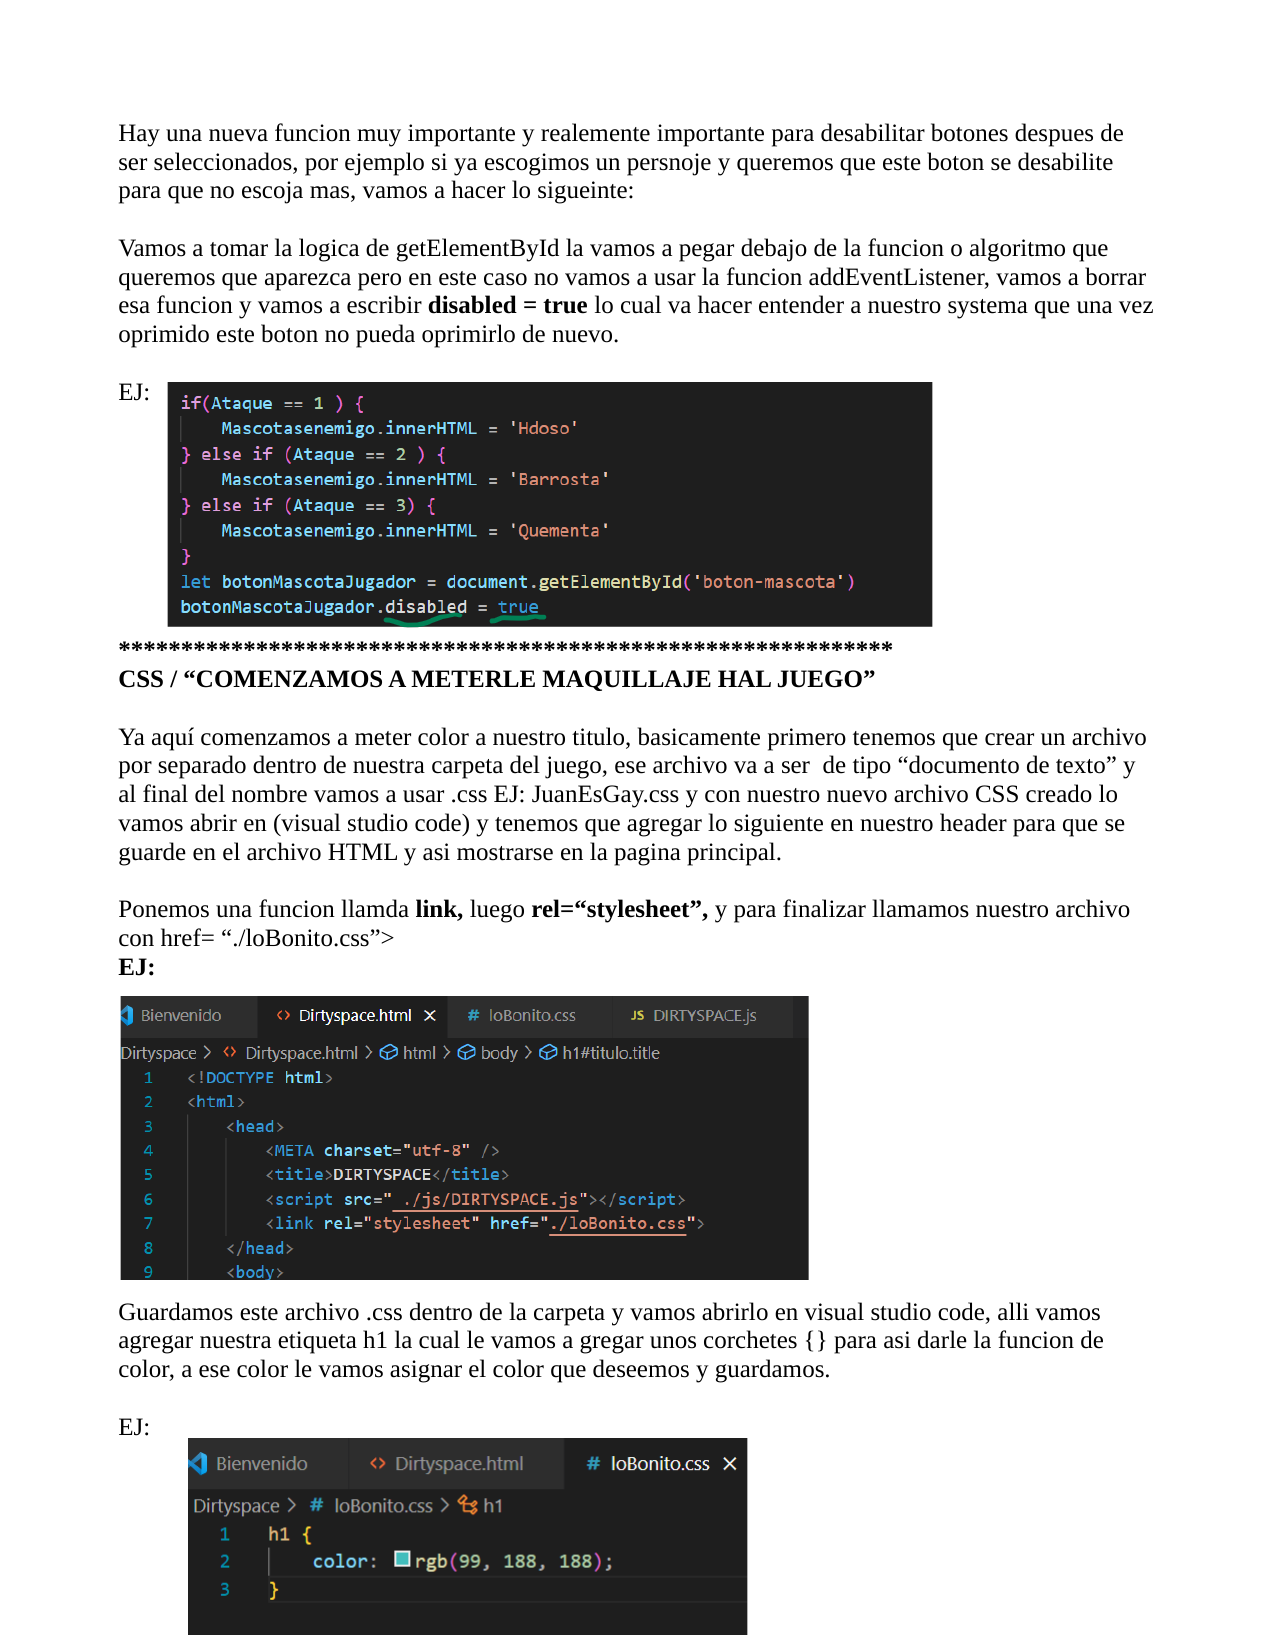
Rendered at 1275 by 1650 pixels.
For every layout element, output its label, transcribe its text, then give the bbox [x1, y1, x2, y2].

text Hay una nueva funcion muy importante y realemente importante para desabilitar botones despues de ser seleccionados, por ejemplo si ya escogimos un persnoje y queremos que este boton se desabilite para que no escoja mas, vamos a hacer lo sigueinte: [118, 118, 1157, 233]
picture [120, 996, 809, 1280]
picture [188, 1438, 748, 1635]
text Vamos a tomar la logica de getElementById la vamos a pegar debajo de la funcion o algoritmo que queremos que aparezca pero en este caso no vamos a usar la funcion addEventListener, vamos a borrar esa funcion y vamos a escribir disabled = true lo cual va hacer entender a nuestro systema que una vez oprimido este boton no pueda oprimirlo de nuevo. EJ: ************************************************************** CSS / “COMENZAMOS A METERLE MAQUILLAJE HAL JUEGO” [118, 233, 1157, 722]
text Ya aquí comenzamos a meter color a nuestro titulo, basicamente primero tenemos que crear un archivo por separado dentro de nuestra carpeta del juego, ese archivo va a ser de tipo “documento de texto” y al final del nombre vamos a usar .css EJ: JuanEsGay.css y con nuestro nuevo archivo CSS creado lo vamos abrir en (visual studio code) y tenemos que agregar lo siguiente en nuestro header para que se guarde en el archivo HTML y asi mostrarse en la pagina principal. Ponemos una funcion llamda link, luego rel=“stylesheet”, y para finalizar llamamos nuestro archivo con href= “./loBonito.css”> EJ: [118, 722, 1157, 1067]
text Guardamos este archivo .css dentro de la carpeta y vamos abrirlo en visual studio code, alli vamos agregar nuestra etiqueta h1 la cual le vamos a gregar unos corchetes {} para asi darle la funcion de color, a ese color le vamos asignar el color que deseemos y guardamos. EJ: [118, 1239, 1157, 1441]
picture [167, 382, 933, 628]
